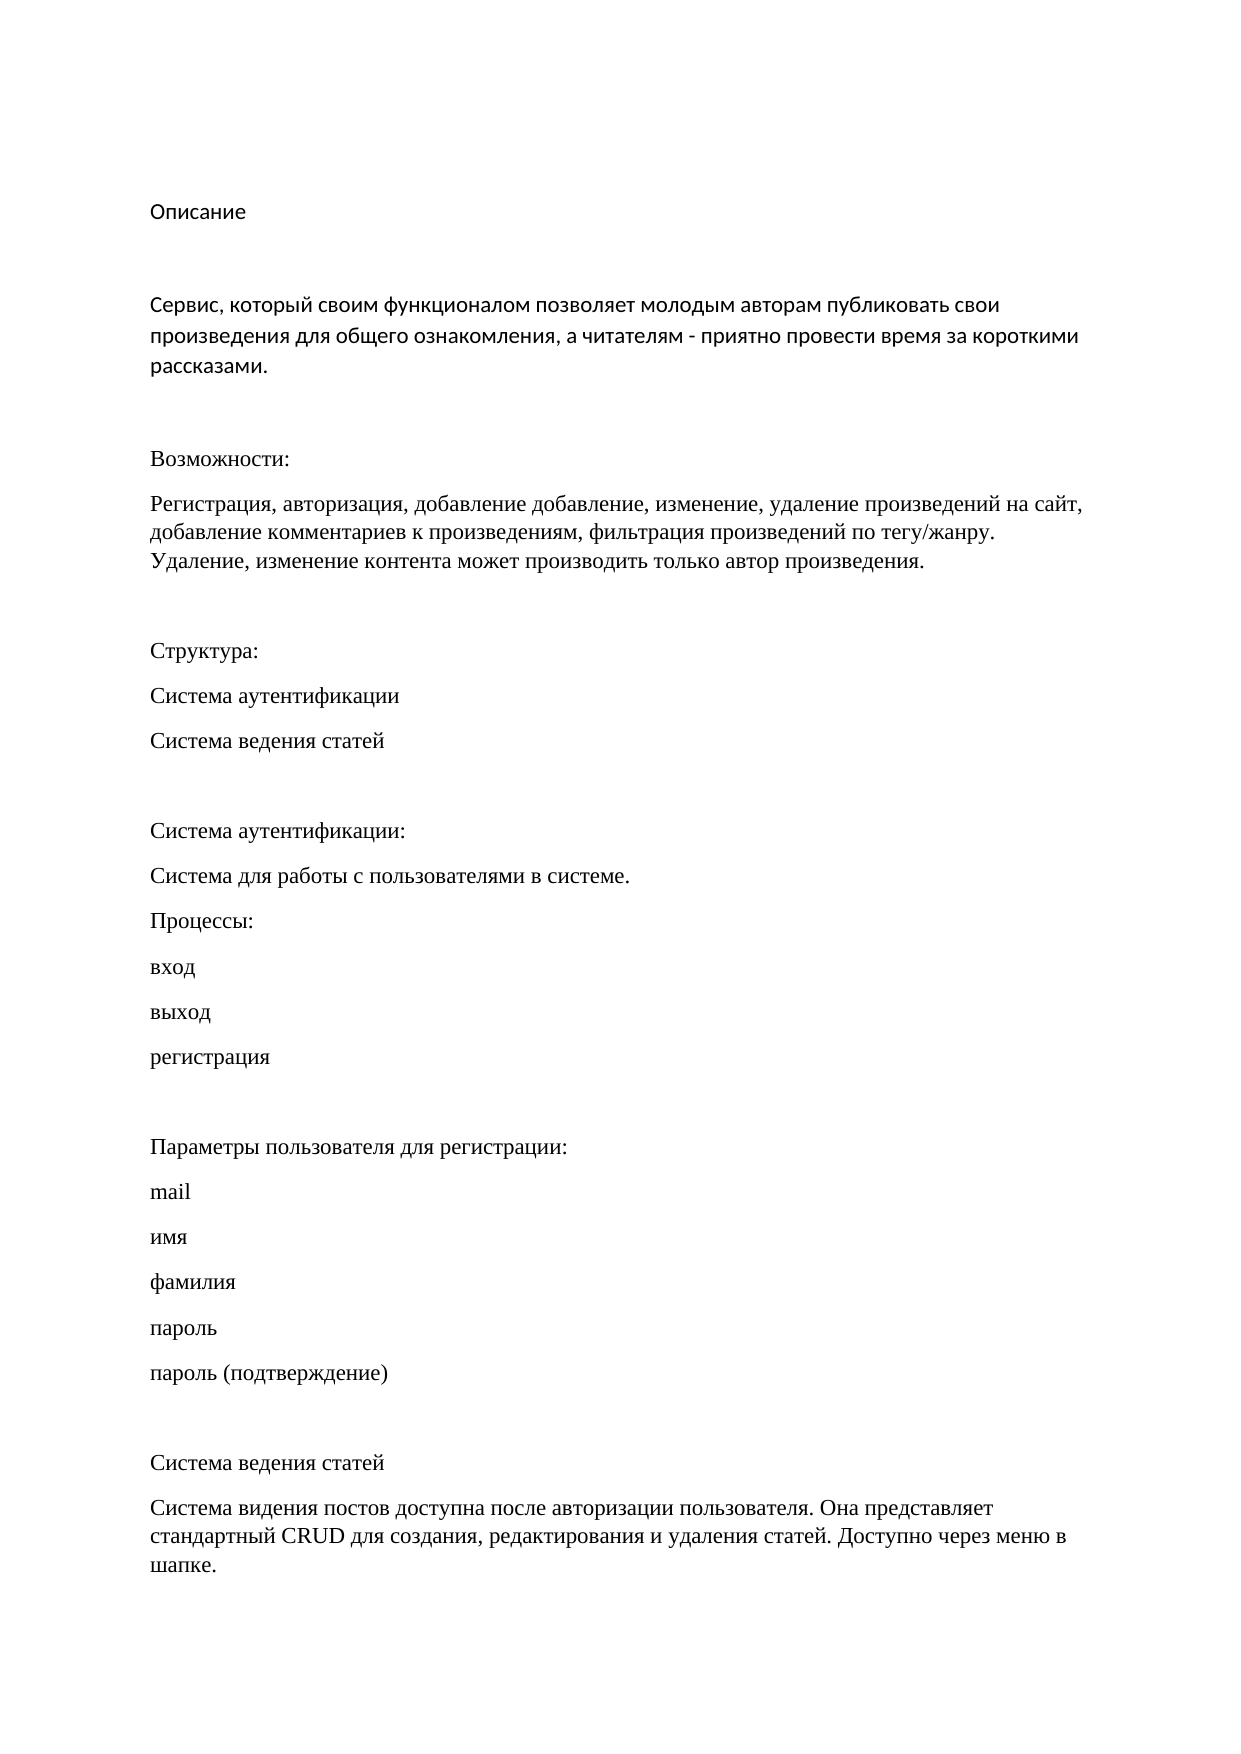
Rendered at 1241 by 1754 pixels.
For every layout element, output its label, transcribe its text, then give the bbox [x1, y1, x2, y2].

text пароль [150, 1313, 1090, 1340]
text Структура: [150, 637, 1090, 663]
text Параметры пользователя для регистрации: [150, 1133, 1090, 1159]
text Процессы: [150, 908, 1090, 934]
text пароль (подтверждение) [150, 1359, 1090, 1385]
text вход [150, 953, 1090, 979]
text регистрация [150, 1043, 1090, 1069]
text Система ведения статей [150, 1449, 1090, 1475]
text Система ведения статей [150, 727, 1090, 753]
text Система аутентификации [150, 682, 1090, 708]
text Сервис, который своим функционалом позволяет молодым авторам публиковать свои произведения для общего ознакомления, а читателям - приятно провести время за короткими рассказами. [150, 291, 1090, 379]
text выход [150, 998, 1090, 1024]
text имя [150, 1223, 1090, 1250]
text фамилия [150, 1268, 1090, 1295]
text mail [150, 1178, 1090, 1204]
text Система аутентификации: [150, 817, 1090, 844]
text Возможности: [150, 445, 1090, 471]
text Система для работы с пользователями в системе. [150, 862, 1090, 889]
text Описание [150, 197, 1090, 225]
text Регистрация, авторизация, добавление добавление, изменение, удаление произведений на сайт, добавление комментариев к произведениям, фильтрация произведений по тегу/жанру. Удаление, изменение контента может производить только автор произведения. [150, 490, 1090, 573]
text Система видения постов доступна после авторизации пользователя. Она представляет стандартный CRUD для создания, редактирования и удаления статей. Доступно через меню в шапке. [150, 1494, 1090, 1577]
